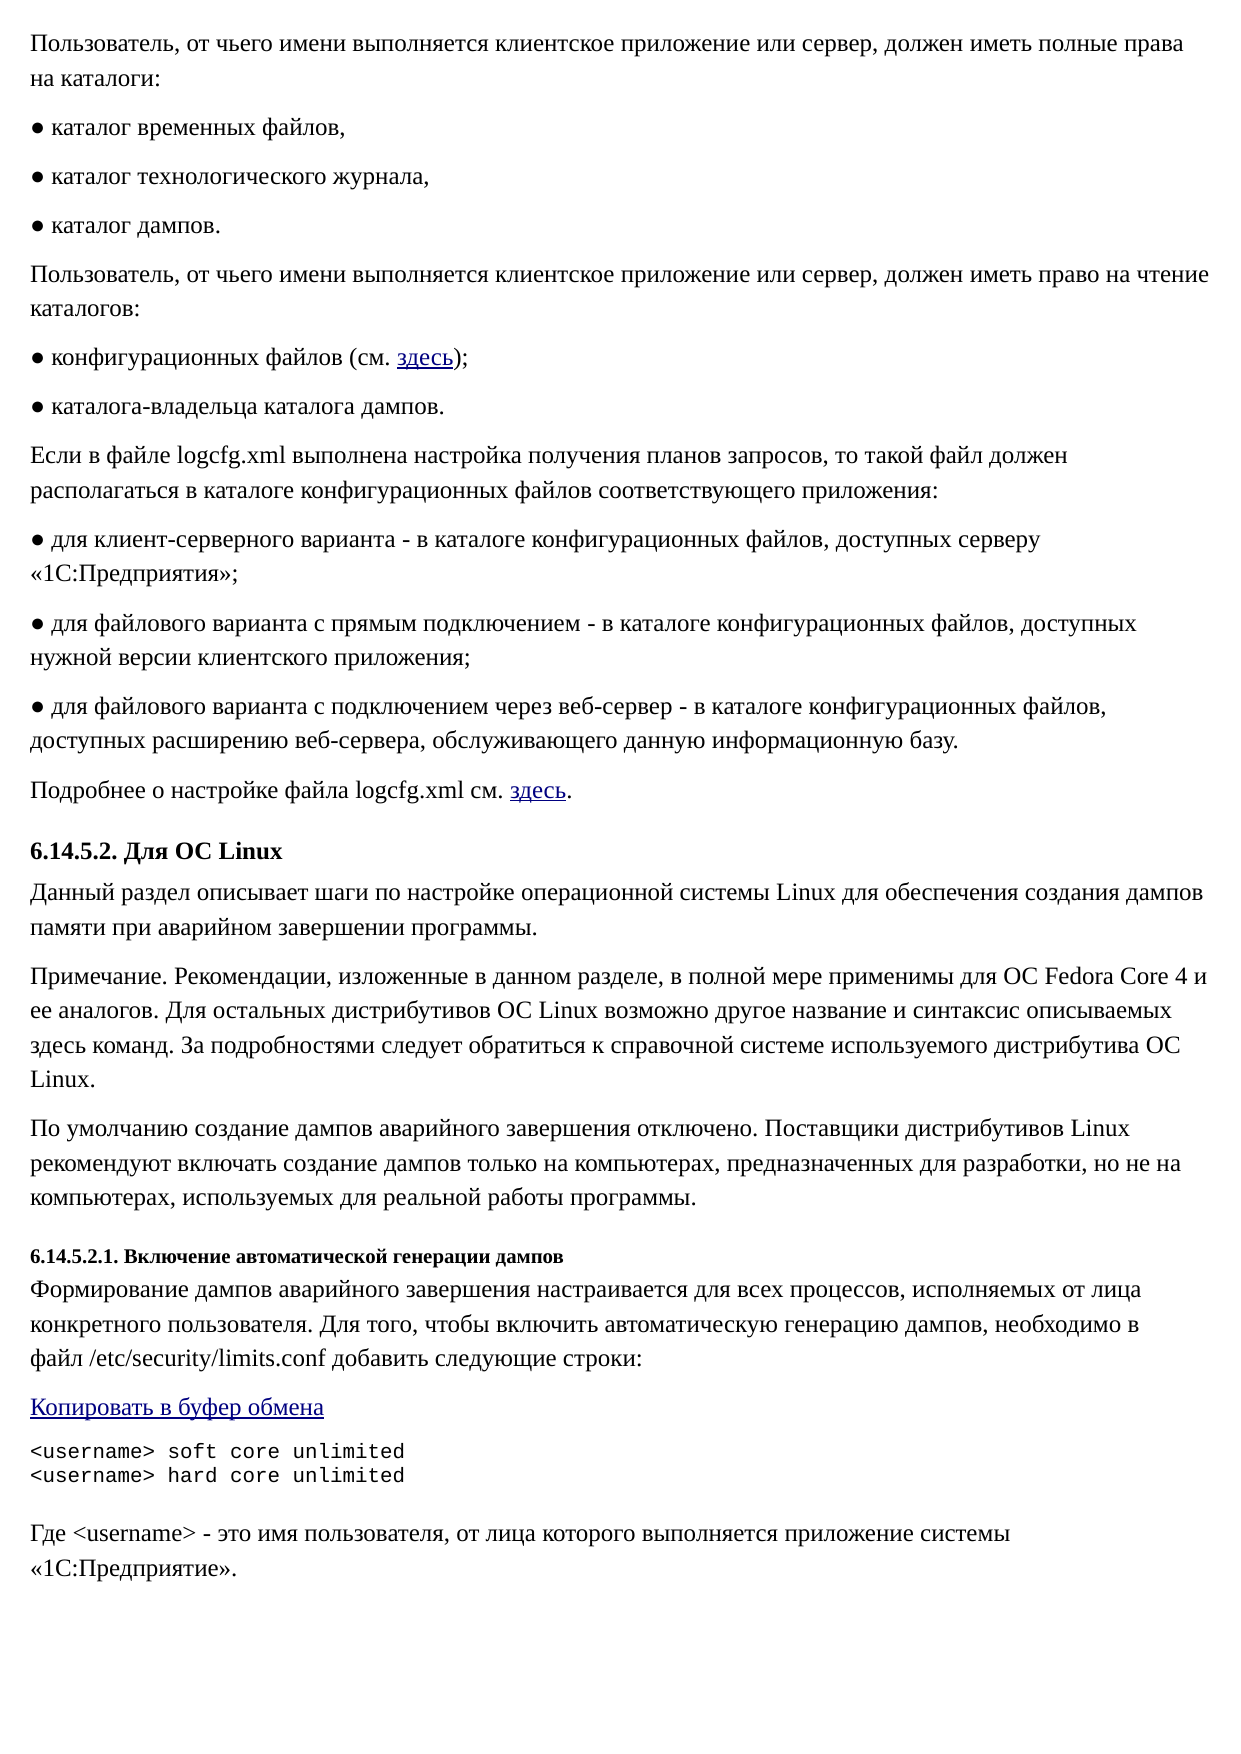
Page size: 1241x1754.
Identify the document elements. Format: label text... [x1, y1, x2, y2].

text ● для клиент-серверного варианта ‑ в каталоге конфигурационных файлов, доступных серверу «1С:Предприятия»; [30, 524, 1211, 587]
text <username> soft core unlimited [30, 1441, 1211, 1465]
text ● для файлового варианта с подключением через веб-сервер ‑ в каталоге конфигурационных файлов, доступных расширению веб-сервера, обслуживающего данную информационную базу. [30, 691, 1211, 754]
text <username> hard core unlimited [30, 1465, 1211, 1489]
text Подробнее о настройке файла logcfg.xml см. здесь. [30, 775, 1211, 803]
subtitle 6.14.5.2.1. Включение автоматической генерации дампов [30, 1244, 1211, 1268]
text Формирование дампов аварийного завершения настраивается для всех процессов, исполняемых от лица конкретного пользователя. Для того, чтобы включить автоматическую генерацию дампов, необходимо в файл /etc/security/limits.conf добавить следующие строки: [30, 1274, 1211, 1372]
text Где <username> ‑ это имя пользователя, от лица которого выполняется приложение системы «1С:Предприятие». [30, 1518, 1211, 1581]
text Копировать в буфер обмена [30, 1392, 1211, 1421]
subtitle 6.14.5.2. Для ОС Linux [30, 836, 1211, 865]
text ● каталог временных файлов, [30, 112, 1211, 140]
text Пользователь, от чьего имени выполняется клиентское приложение или сервер, должен иметь право на чтение каталогов: [30, 259, 1211, 322]
text Примечание. Рекомендации, изложенные в данном разделе, в полной мере применимы для ОС Fedora Core 4 и ее аналогов. Для остальных дистрибутивов ОС Linux возможно другое название и синтаксис описываемых здесь команд. За подробностями следует обратиться к справочной системе используемого дистрибутива ОС Linux. [30, 961, 1211, 1093]
text ● для файлового варианта с прямым подключением ‑ в каталоге конфигурационных файлов, доступных нужной версии клиентского приложения; [30, 608, 1211, 671]
text По умолчанию создание дампов аварийного завершения отключено. Поставщики дистрибутивов Linux рекомендуют включать создание дампов только на компьютерах, предназначенных для разработки, но не на компьютерах, используемых для реальной работы программы. [30, 1113, 1211, 1211]
text ● каталог дампов. [30, 210, 1211, 238]
text ● каталог технологического журнала, [30, 161, 1211, 189]
text Пользователь, от чьего имени выполняется клиентское приложение или сервер, должен иметь полные права на каталоги: [30, 28, 1211, 91]
text Если в файле logcfg.xml выполнена настройка получения планов запросов, то такой файл должен располагаться в каталоге конфигурационных файлов соответствующего приложения: [30, 441, 1211, 504]
text ● конфигурационных файлов (см. здесь); [30, 342, 1211, 371]
text ● каталога-владельца каталога дампов. [30, 391, 1211, 420]
text Данный раздел описывает шаги по настройке операционной системы Linux для обеспечения создания дампов памяти при аварийном завершении программы. [30, 877, 1211, 941]
